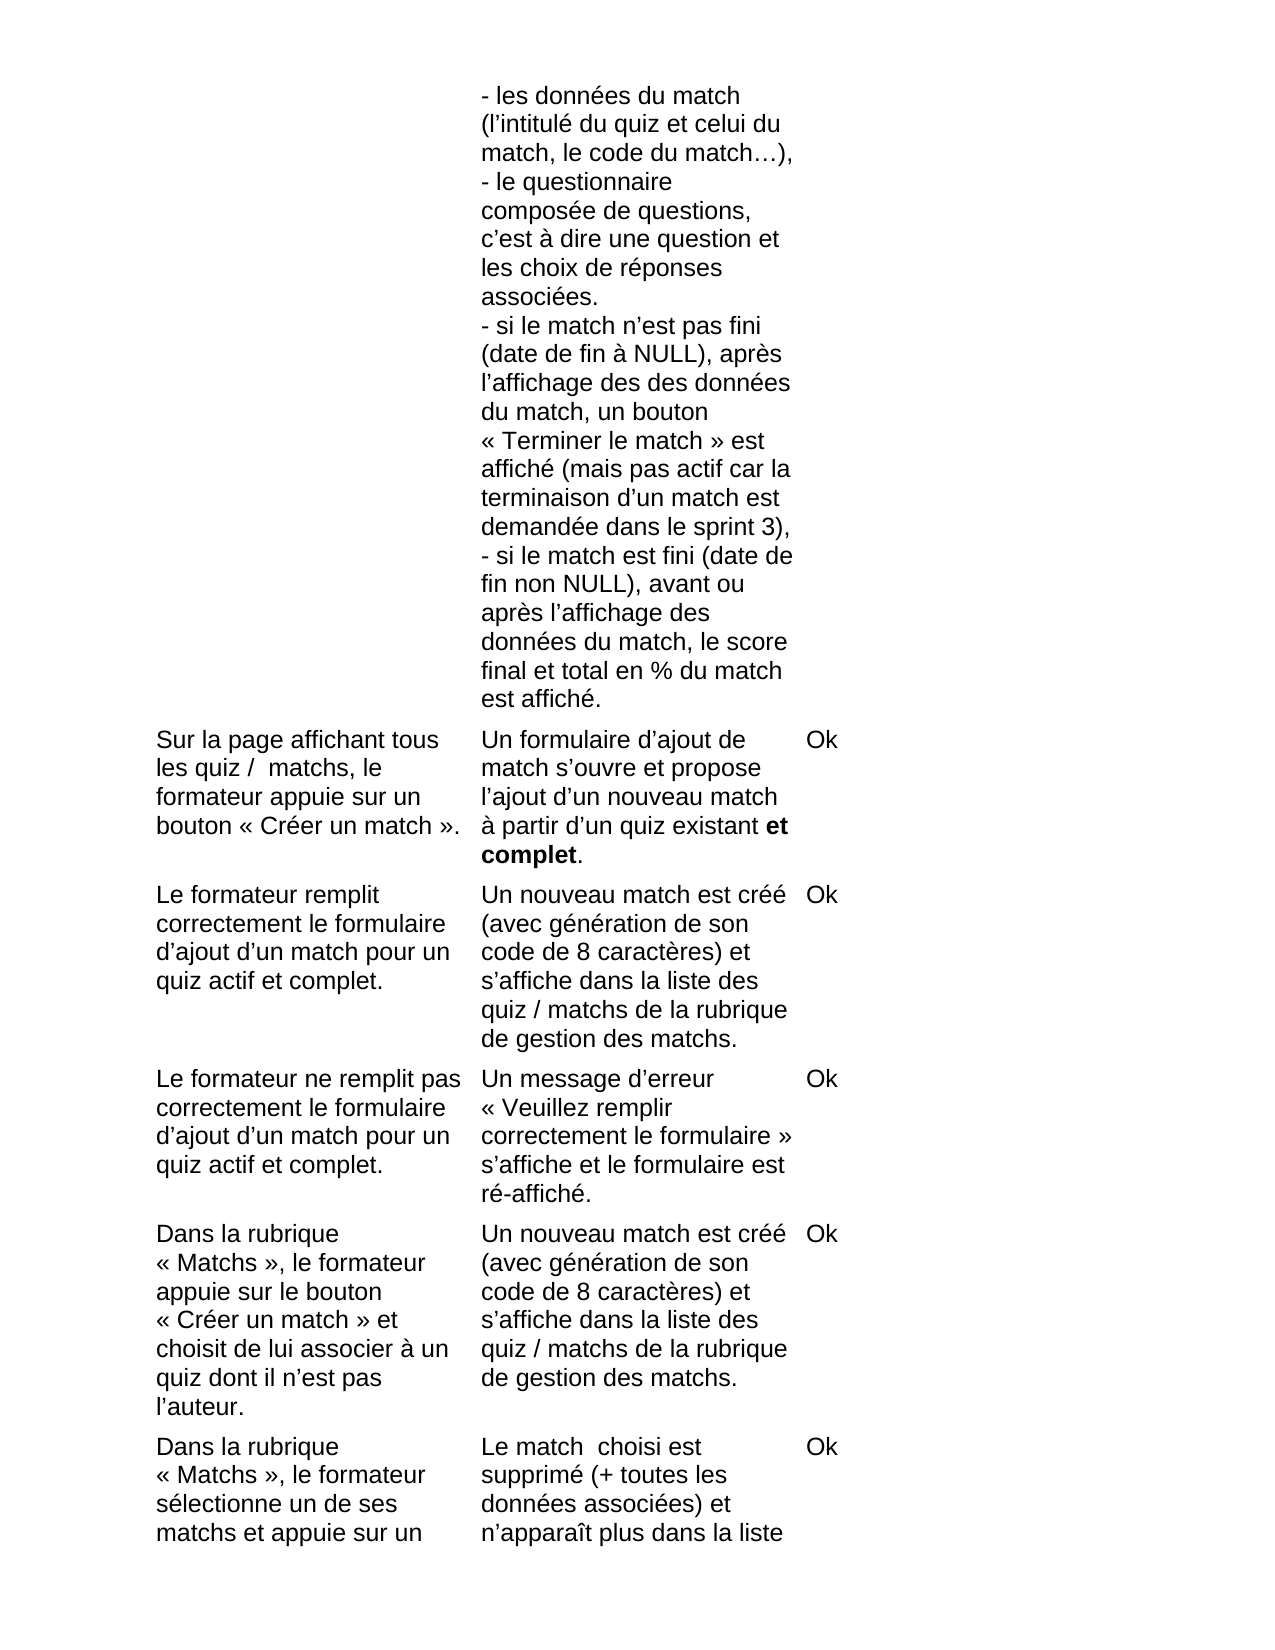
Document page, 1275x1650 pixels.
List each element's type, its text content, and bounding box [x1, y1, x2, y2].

table_cell Le formateur remplit correctement le formulaire d’ajout d’un match pour un quiz actif et complet. [150, 874, 475, 1058]
table_cell Ok [800, 874, 1125, 1058]
table_cell Un nouveau match est créé (avec génération de son code de 8 caractères) et s’affiche dans la liste des quiz / matchs de la rubrique de gestion des matchs. [475, 874, 800, 1058]
table_cell Un nouveau match est créé (avec génération de son code de 8 caractères) et s’affiche dans la liste des quiz / matchs de la rubrique de gestion des matchs. [475, 1213, 800, 1426]
table_cell Le match choisi est supprimé (+ toutes les données associées) et n’apparaît plus dans la liste [475, 1426, 800, 1552]
table_cell Ok [800, 719, 1125, 874]
table_cell Dans la rubrique « Matchs », le formateur sélectionne un de ses matchs et appuie sur un [150, 1426, 475, 1552]
table_cell [150, 75, 475, 719]
table_cell Ok [800, 1058, 1125, 1213]
table_cell Sur la page affichant tous les quiz / matchs, le formateur appuie sur un bouton « Créer un match ». [150, 719, 475, 874]
table_cell Un message d’erreur « Veuillez remplir correctement le formulaire » s’affiche et le formulaire est ré-affiché. [475, 1058, 800, 1213]
table_cell Le formateur ne remplit pas correctement le formulaire d’ajout d’un match pour un quiz actif et complet. [150, 1058, 475, 1213]
table_cell - les données du match (l’intitulé du quiz et celui du match, le code du match…), - le questionnaire composée de questions, c’est à dire une question et les choix de réponses associées. - si le match n’est pas fini (date de fin à NULL), après l’affichage des des données du match, un bouton « Terminer le match » est affiché (mais pas actif car la terminaison d’un match est demandée dans le sprint 3), - si le match est fini (date de fin non NULL), avant ou après l’affichage des données du match, le score final et total en % du match est affiché. [475, 75, 800, 719]
table_cell Ok [800, 1426, 1125, 1552]
table_cell Dans la rubrique « Matchs », le formateur appuie sur le bouton « Créer un match » et choisit de lui associer à un quiz dont il n’est pas l’auteur. [150, 1213, 475, 1426]
table_cell Un formulaire d’ajout de match s’ouvre et propose l’ajout d’un nouveau match à partir d’un quiz existant et complet. [475, 719, 800, 874]
table_cell [800, 75, 1125, 719]
table_cell Ok [800, 1213, 1125, 1426]
